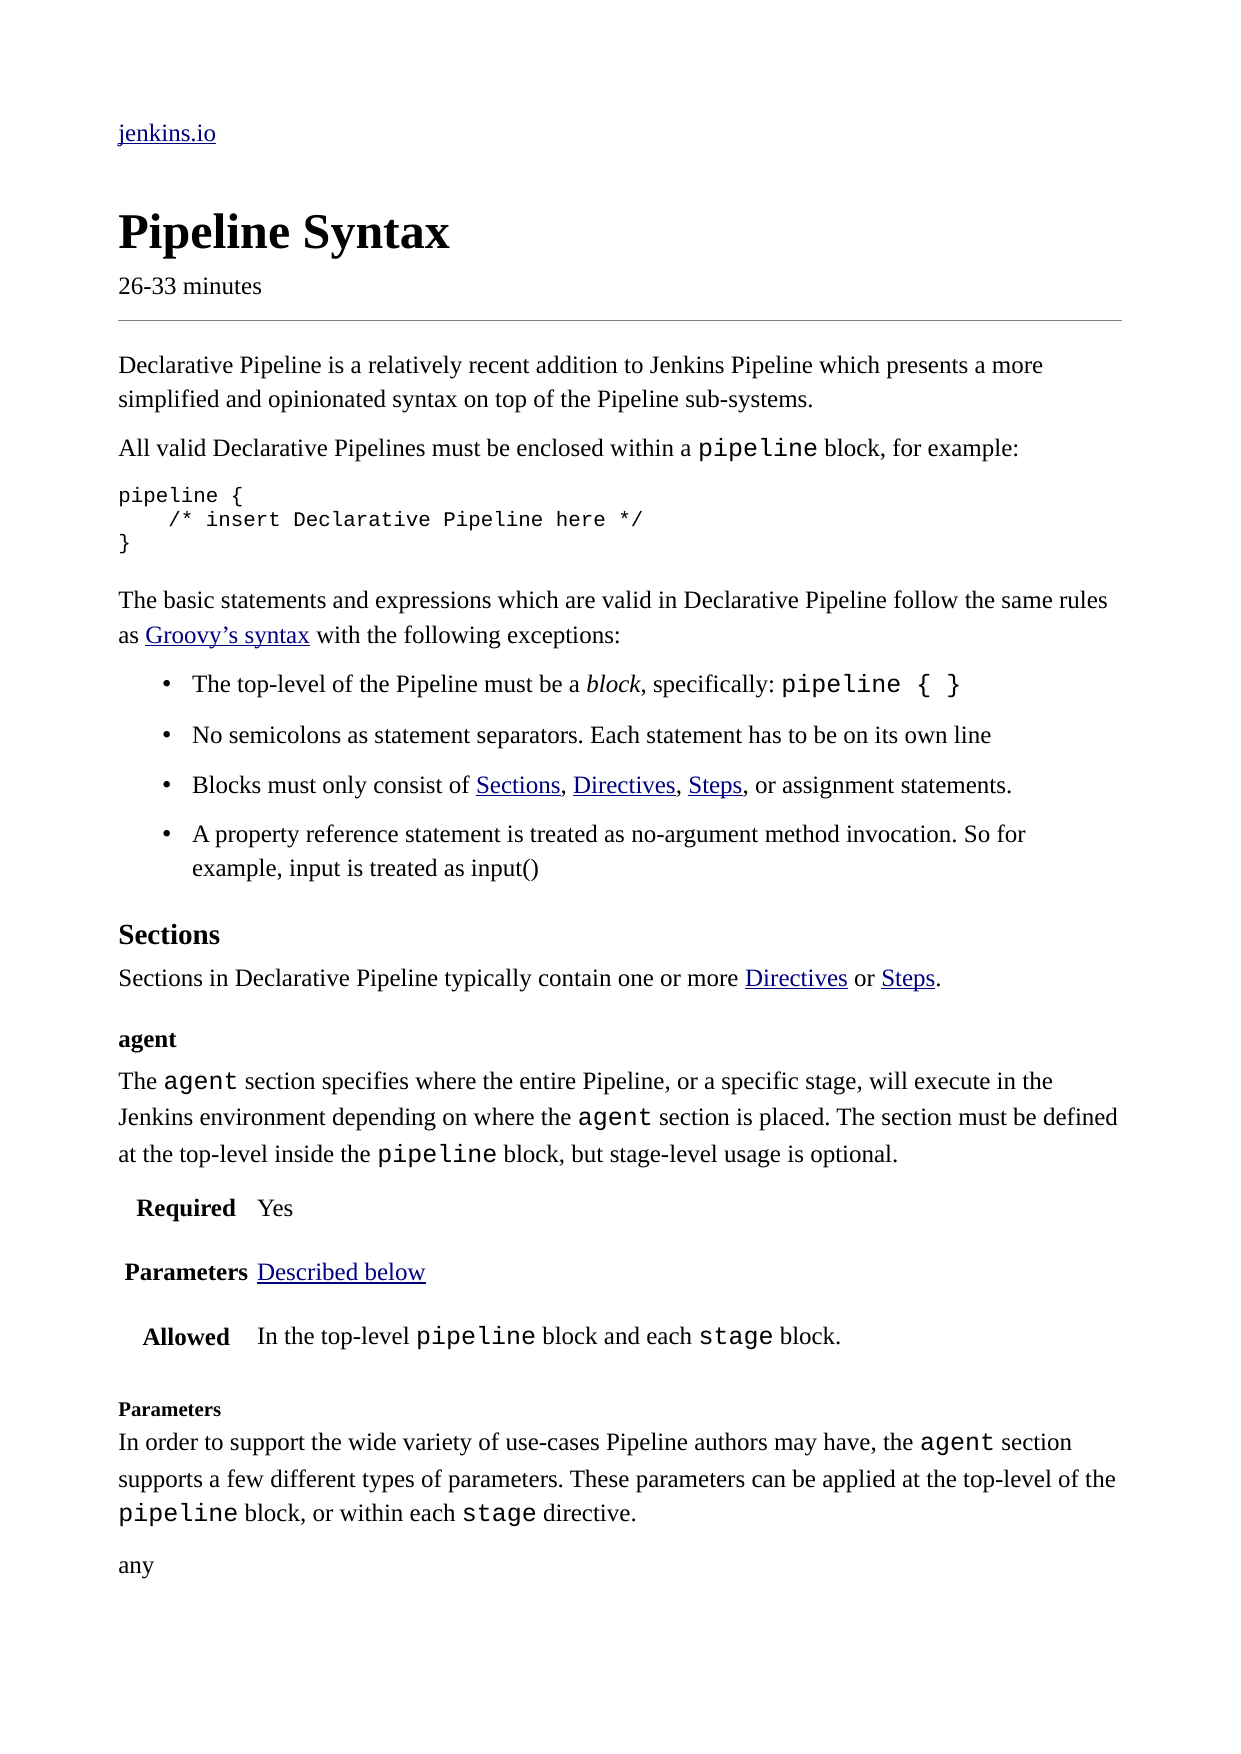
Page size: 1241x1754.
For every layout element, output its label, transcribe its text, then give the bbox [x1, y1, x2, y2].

text The basic statements and expressions which are valid in Declarative Pipeline follow the same rules as Groovy’s syntax with the following exceptions: [118, 586, 1122, 649]
list No semicolons as statement separators. Each statement has to be on its own line [162, 721, 1122, 749]
subtitle any [118, 1550, 1122, 1579]
text All valid Declarative Pipelines must be enclosed within a pipeline block, for example: [118, 433, 1122, 464]
subtitle Sections [118, 917, 1122, 950]
table_cell Parameters [118, 1255, 254, 1318]
text jenkins.io [118, 118, 1122, 147]
text Declarative Pipeline is a relatively recent addition to Jenkins Pipeline which presents a more simplified and opinionated syntax on top of the Pipeline sub-systems. [118, 350, 1122, 413]
text 26-33 minutes [118, 271, 1122, 300]
list A property reference statement is treated as no-argument method invocation. So for example, input is treated as input() [162, 819, 1122, 882]
text } [118, 532, 1122, 556]
text pipeline { [118, 485, 1122, 509]
text /* insert Declarative Pipeline here */ [118, 509, 1122, 532]
text In order to support the wide variety of use-cases Pipeline authors may have, the agent section supports a few different types of parameters. These parameters can be applied at the top-level of the pipeline block, or within each stage directive. [118, 1427, 1122, 1529]
subtitle Parameters [118, 1397, 1122, 1421]
text Sections in Declarative Pipeline typically contain one or more Directives or Steps. [118, 963, 1122, 992]
table_cell Described below [254, 1255, 854, 1318]
list Blocks must only consist of Sections, Directives, Steps, or assignment statements. [162, 770, 1122, 798]
text The agent section specifies where the entire Pipeline, or a specific stage, will execute in the Jenkins environment depending on where the agent section is placed. The section must be defined at the top-level inside the pipeline block, but stage-level usage is optional. [118, 1066, 1122, 1170]
subtitle agent [118, 1024, 1122, 1053]
table_cell Allowed [118, 1319, 254, 1385]
subtitle Pipeline Syntax [118, 201, 1122, 259]
table_cell In the top-level pipeline block and each stage block. [254, 1319, 854, 1385]
table_header Yes [254, 1190, 854, 1254]
list The top-level of the Pipeline must be a block, specifically: pipeline { } [162, 669, 1122, 700]
table_header Required [118, 1190, 254, 1254]
